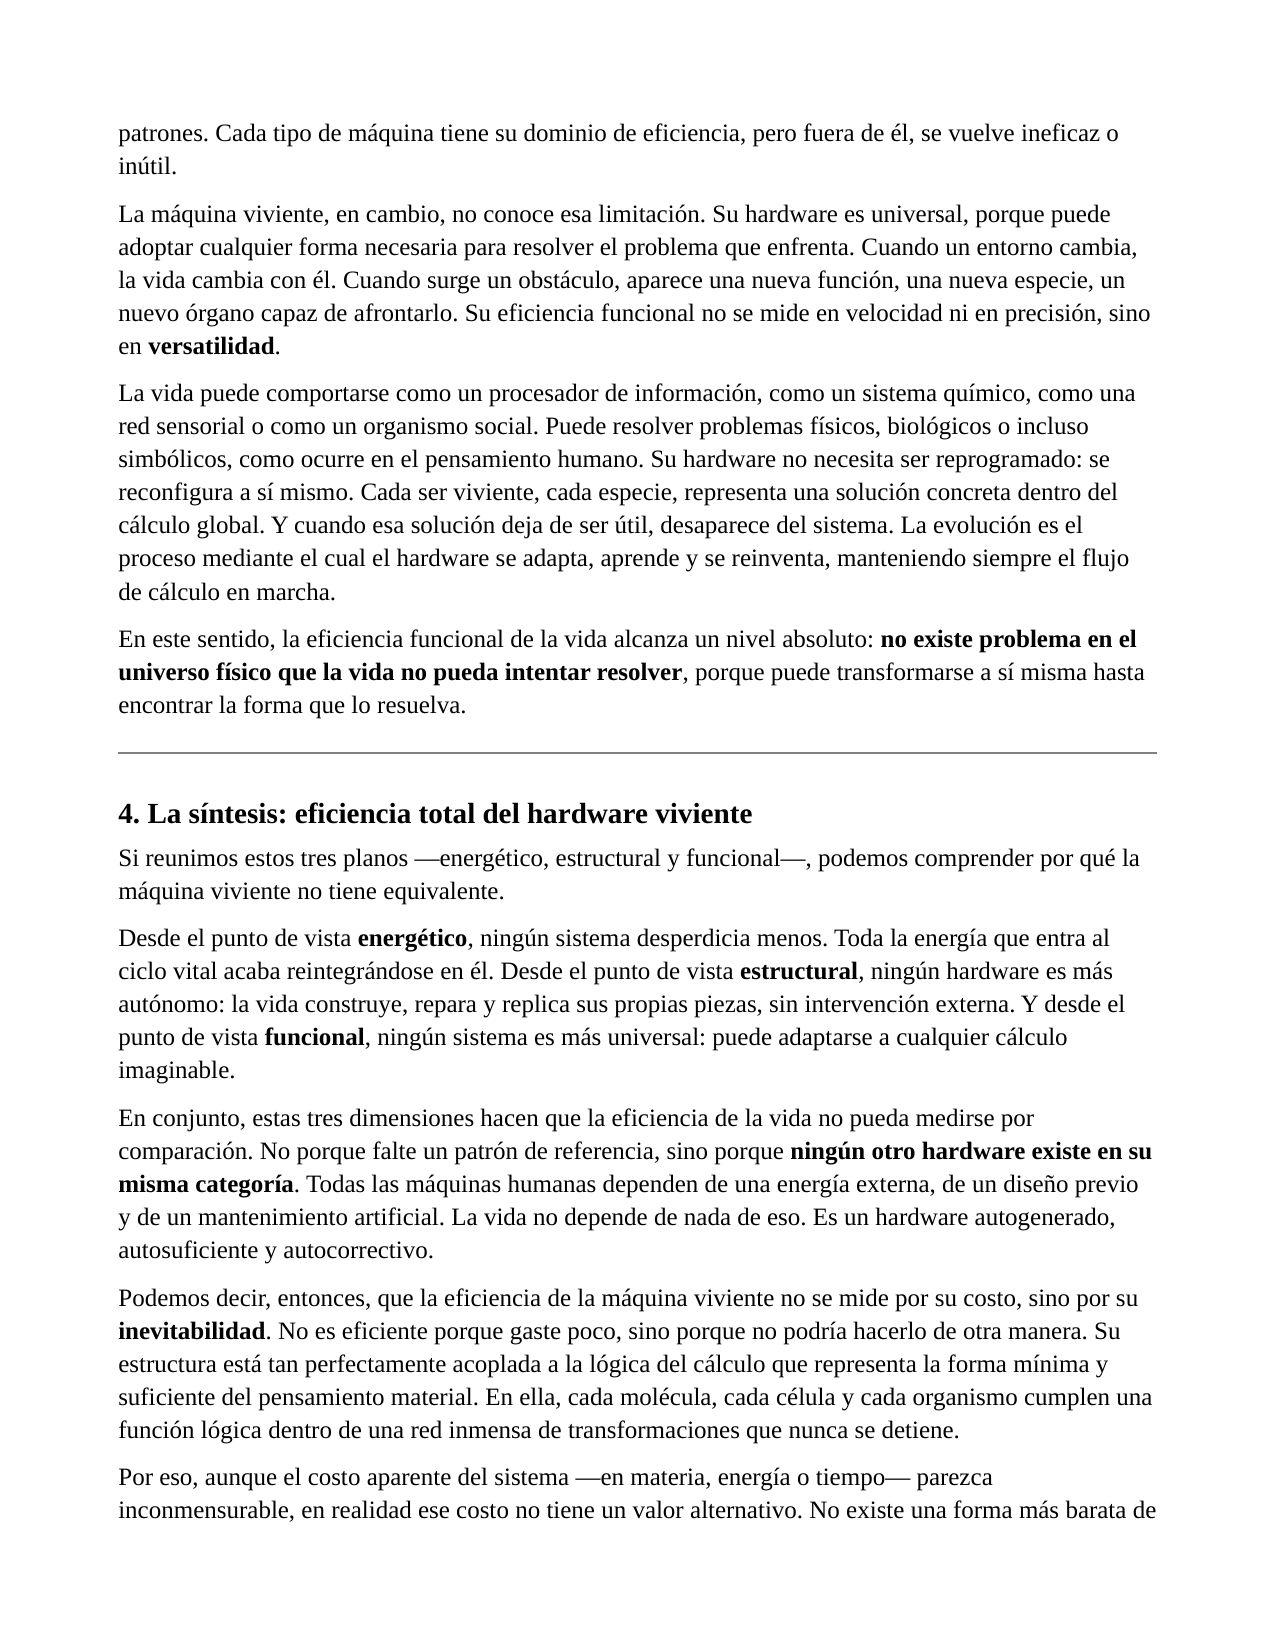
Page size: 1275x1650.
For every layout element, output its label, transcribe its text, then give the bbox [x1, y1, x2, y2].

text La máquina viviente, en cambio, no conoce esa limitación. Su hardware es universal, porque puede adoptar cualquier forma necesaria para resolver el problema que enfrenta. Cuando un entorno cambia, la vida cambia con él. Cuando surge un obstáculo, aparece una nueva función, una nueva especie, un nuevo órgano capaz de afrontarlo. Su eficiencia funcional no se mide en velocidad ni en precisión, sino en versatilidad. [118, 199, 1157, 359]
text En conjunto, estas tres dimensiones hacen que la eficiencia de la vida no pueda medirse por comparación. No porque falte un patrón de referencia, sino porque ningún otro hardware existe en su misma categoría. Todas las máquinas humanas dependen de una energía externa, de un diseño previo y de un mantenimiento artificial. La vida no depende de nada de eso. Es un hardware autogenerado, autosuficiente y autocorrectivo. [118, 1103, 1157, 1264]
subtitle 4. La síntesis: eficiencia total del hardware viviente [118, 797, 1157, 830]
text Si reunimos estos tres planos —energético, estructural y funcional—, podemos comprender por qué la máquina viviente no tiene equivalente. [118, 843, 1157, 904]
text Podemos decir, entonces, que la eficiencia de la máquina viviente no se mide por su costo, sino por su inevitabilidad. No es eficiente porque gaste poco, sino porque no podría hacerlo de otra manera. Su estructura está tan perfectamente acoplada a la lógica del cálculo que representa la forma mínima y suficiente del pensamiento material. En ella, cada molécula, cada célula y cada organismo cumplen una función lógica dentro de una red inmensa de transformaciones que nunca se detiene. [118, 1283, 1157, 1443]
text patrones. Cada tipo de máquina tiene su dominio de eficiencia, pero fuera de él, se vuelve ineficaz o inútil. [118, 118, 1157, 180]
text Desde el punto de vista energético, ningún sistema desperdicia menos. Toda la energía que entra al ciclo vital acaba reintegrándose en él. Desde el punto de vista estructural, ningún hardware es más autónomo: la vida construye, repara y replica sus propias piezas, sin intervención externa. Y desde el punto de vista funcional, ningún sistema es más universal: puede adaptarse a cualquier cálculo imaginable. [118, 923, 1157, 1084]
text Por eso, aunque el costo aparente del sistema —en materia, energía o tiempo— parezca inconmensurable, en realidad ese costo no tiene un valor alternativo. No existe una forma más barata de [118, 1462, 1157, 1524]
text En este sentido, la eficiencia funcional de la vida alcanza un nivel absoluto: no existe problema en el universo físico que la vida no pueda intentar resolver, porque puede transformarse a sí misma hasta encontrar la forma que lo resuelva. [118, 624, 1157, 719]
text La vida puede comportarse como un procesador de información, como un sistema químico, como una red sensorial o como un organismo social. Puede resolver problemas físicos, biológicos o incluso simbólicos, como ocurre en el pensamiento humano. Su hardware no necesita ser reprogramado: se reconfigura a sí mismo. Cada ser viviente, cada especie, representa una solución concreta dentro del cálculo global. Y cuando esa solución deja de ser útil, desaparece del sistema. La evolución es el proceso mediante el cual el hardware se adapta, aprende y se reinventa, manteniendo siempre el flujo de cálculo en marcha. [118, 378, 1157, 605]
